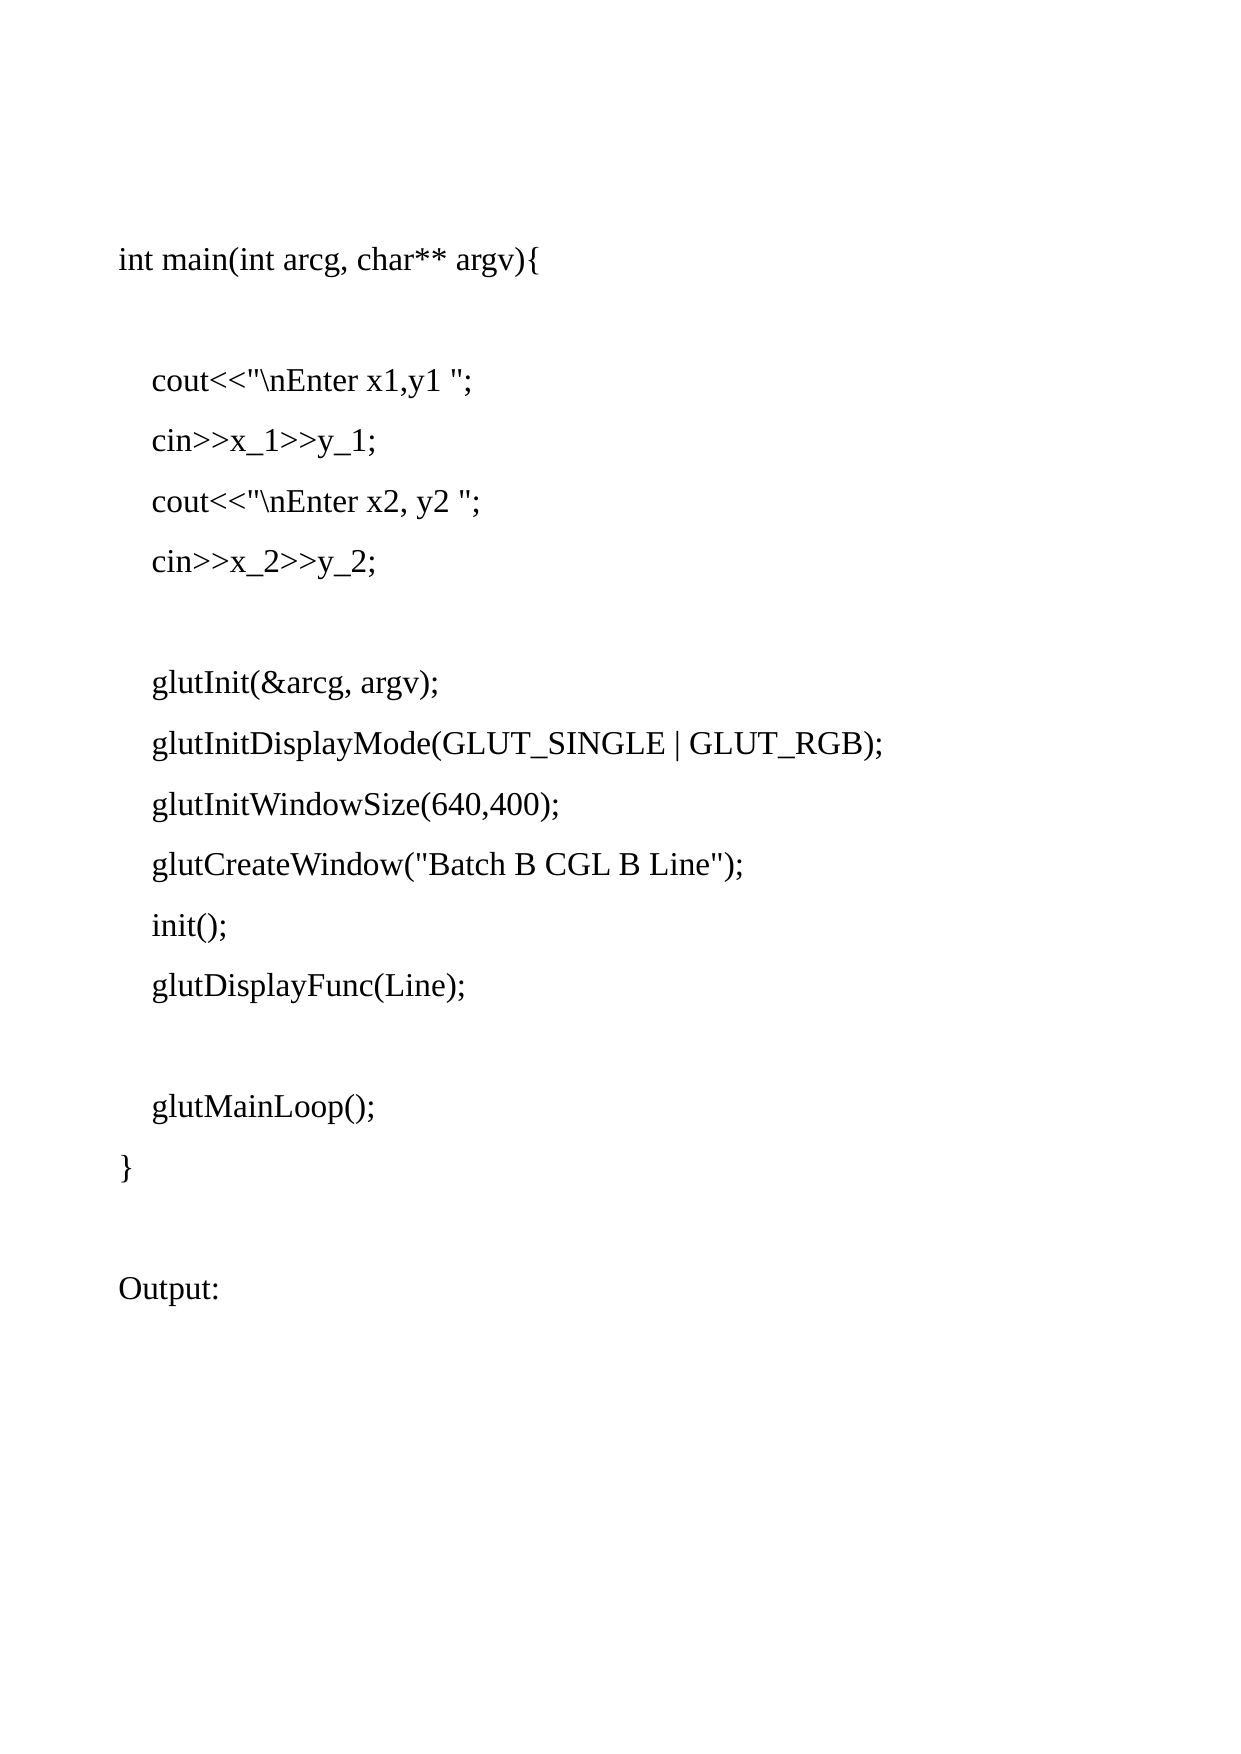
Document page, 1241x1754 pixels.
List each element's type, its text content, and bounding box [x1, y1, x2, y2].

text init(); [118, 905, 1122, 943]
text int main(int arcg, char** argv){ [118, 239, 1122, 277]
text Output: [118, 1268, 1122, 1306]
text cin>>x_2>>y_2; [118, 542, 1122, 580]
text cout<<"\nEnter x2, y2 "; [118, 481, 1122, 519]
text glutInit(&arcg, argv); [118, 663, 1122, 701]
text glutMainLoop(); [118, 1086, 1122, 1125]
text glutCreateWindow("Batch B CGL B Line"); [118, 844, 1122, 883]
text } [118, 1147, 1122, 1185]
text glutInitWindowSize(640,400); [118, 784, 1122, 822]
text cin>>x_1>>y_1; [118, 421, 1122, 459]
text glutDisplayFunc(Line); [118, 965, 1122, 1004]
text glutInitDisplayMode(GLUT_SINGLE | GLUT_RGB); [118, 723, 1122, 762]
text cout<<"\nEnter x1,y1 "; [118, 360, 1122, 398]
